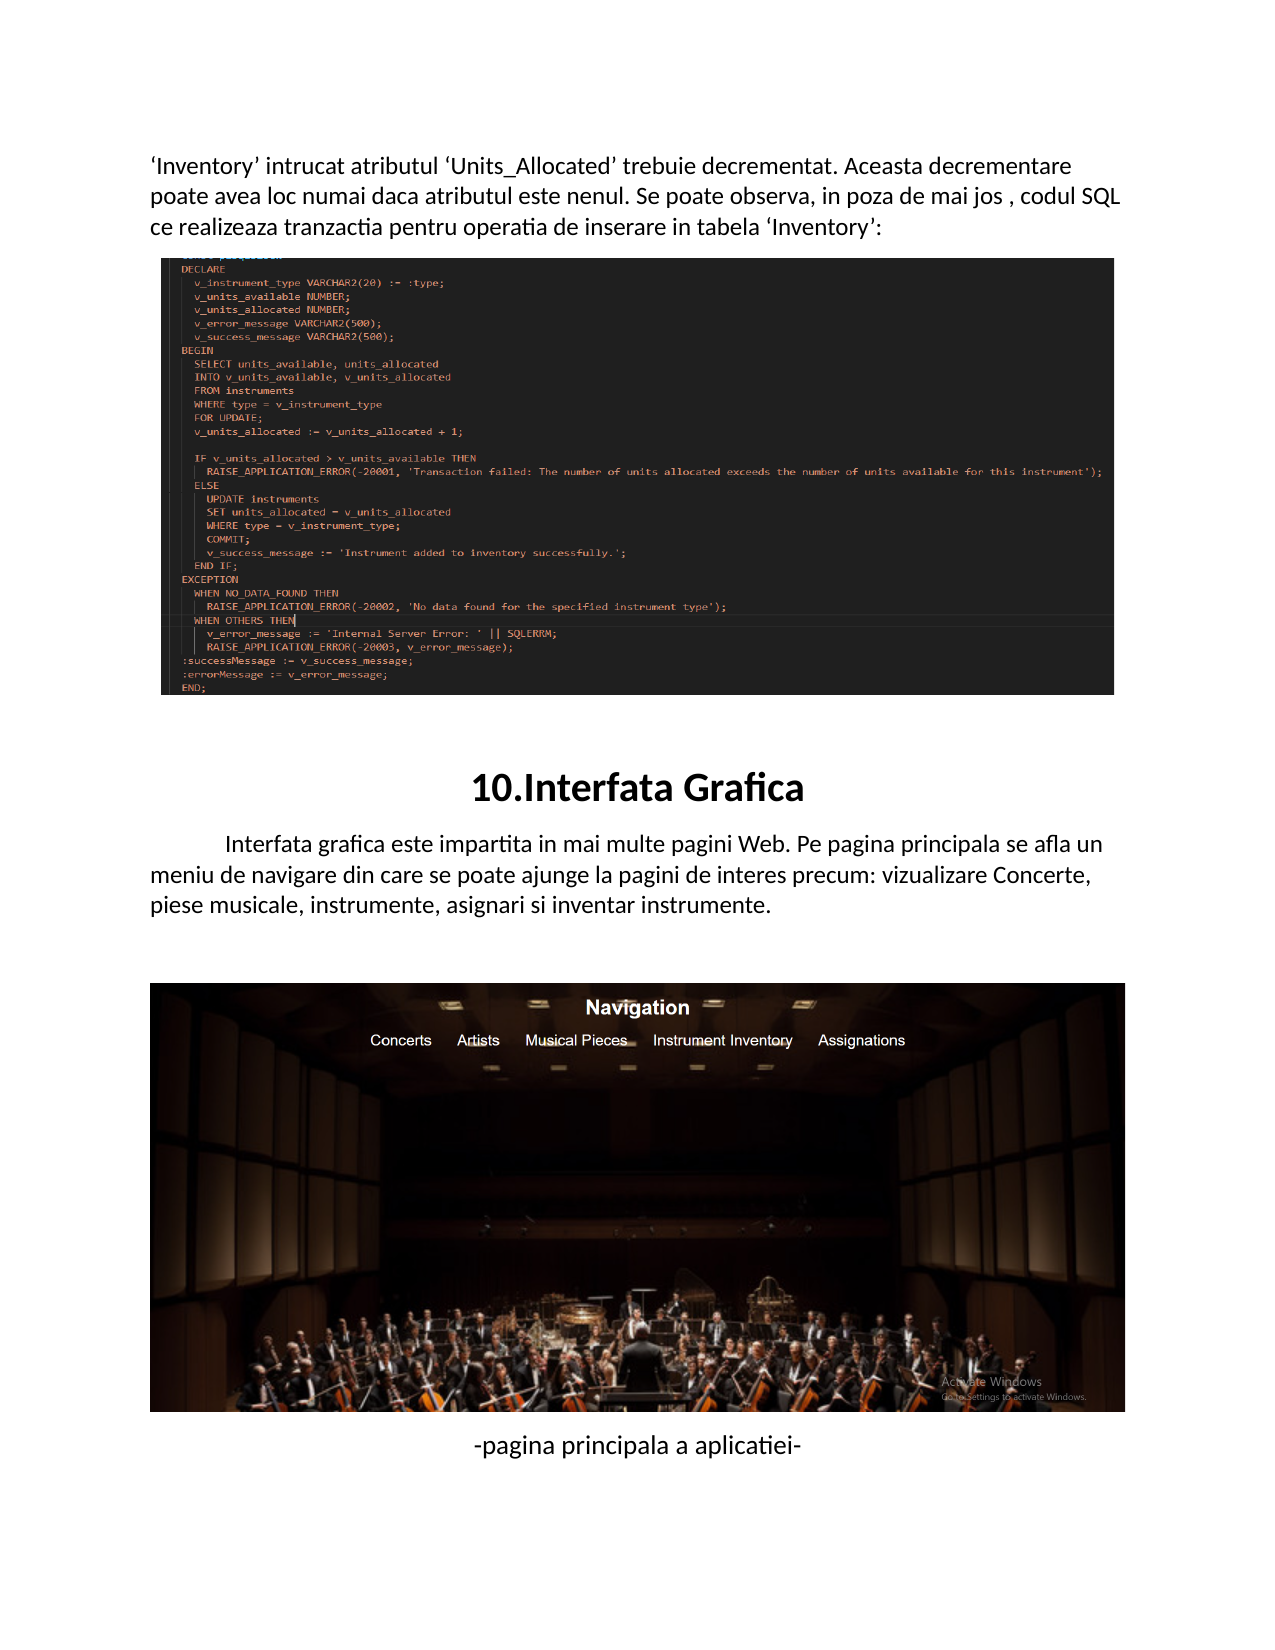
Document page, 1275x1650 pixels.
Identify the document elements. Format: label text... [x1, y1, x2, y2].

text -pagina principala a aplicatiei- [150, 1428, 1125, 1461]
text 10.Interfata Grafica [150, 761, 1125, 812]
text ‘Inventory’ intrucat atributul ‘Units_Allocated’ trebuie decrementat. Aceasta decrementare poate avea loc numai daca atributul este nenul. Se poate observa, in poza de mai jos , codul SQL ce realizeaza tranzactia pentru operatia de inserare in tabela ‘Inventory’: [150, 150, 1125, 242]
text Interfata grafica este impartita in mai multe pagini Web. Pe pagina principala se afla un meniu de navigare din care se poate ajunge la pagini de interes precum: vizualizare Concerte, piese musicale, instrumente, asignari si inventar instrumente. [150, 828, 1125, 920]
